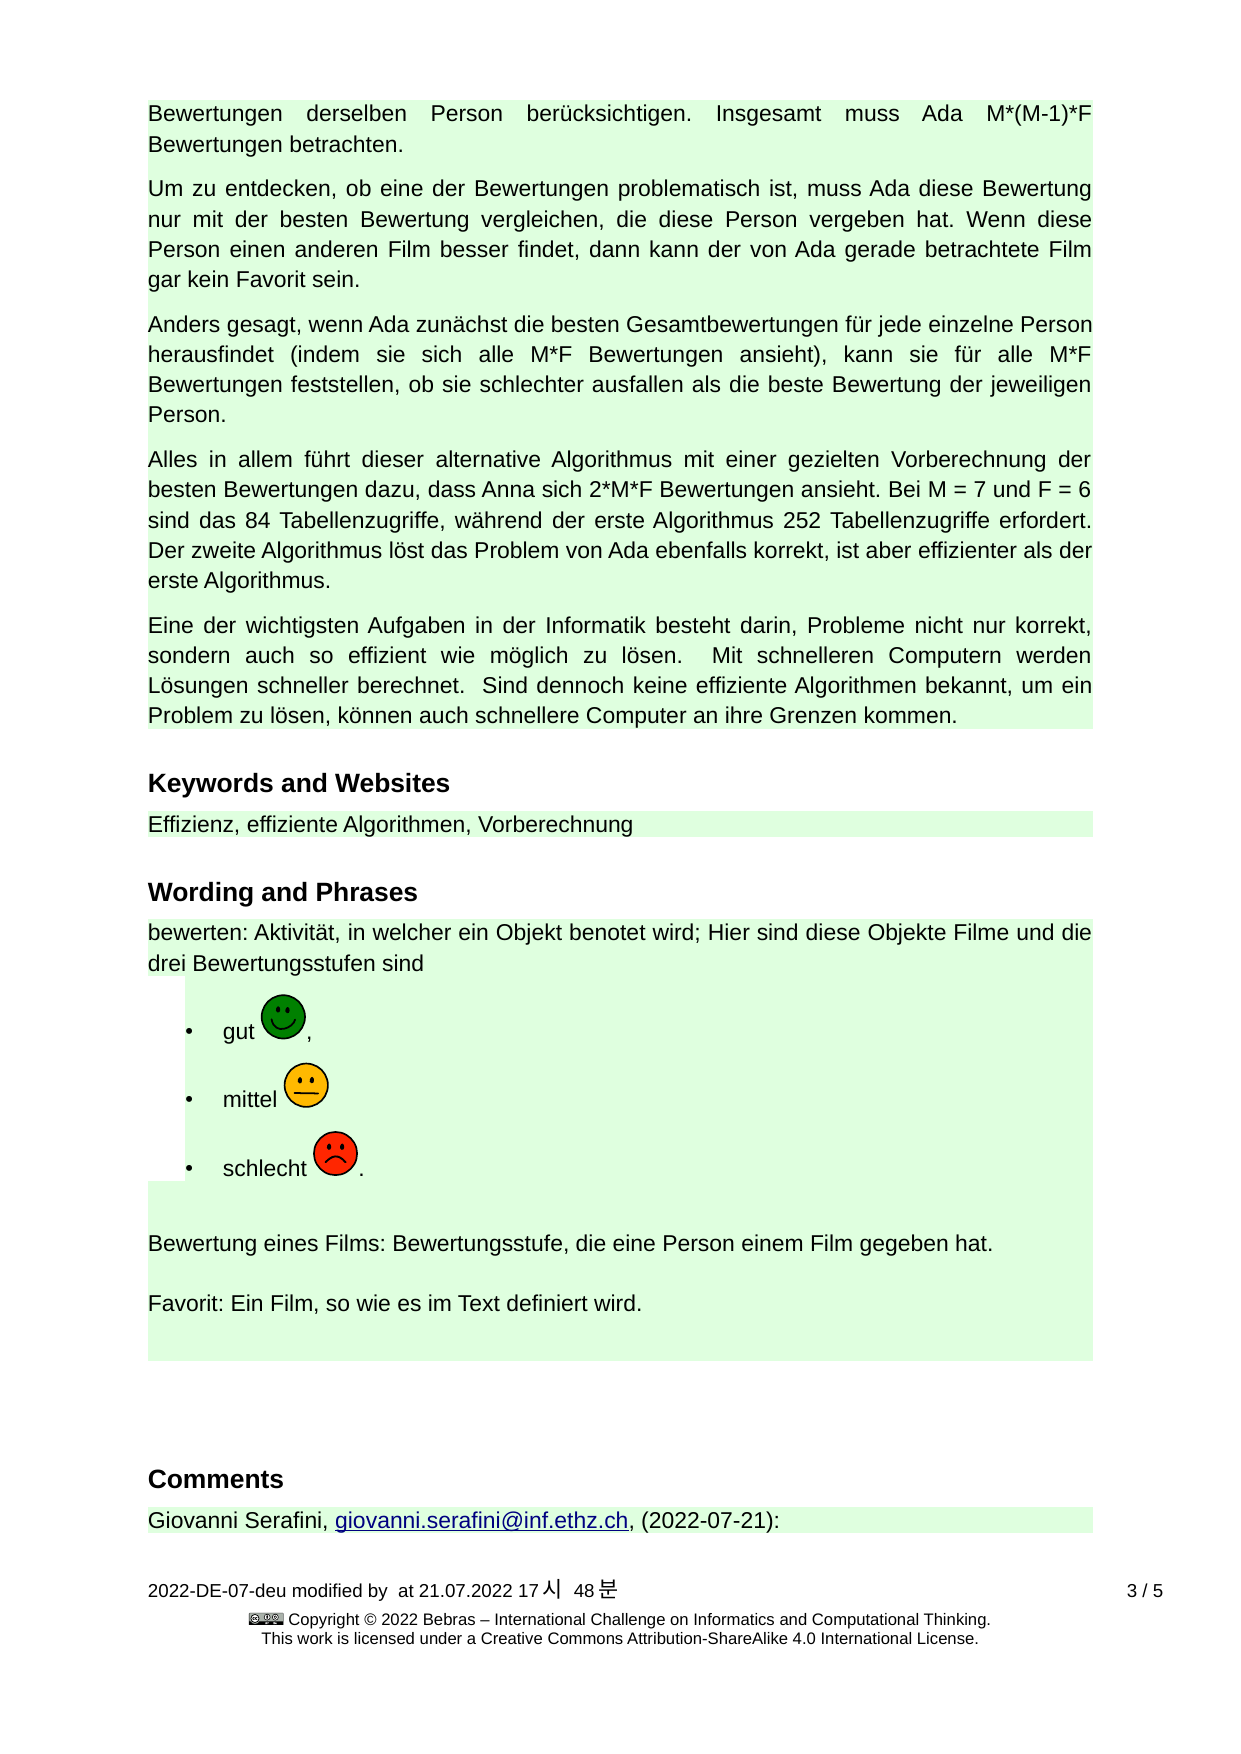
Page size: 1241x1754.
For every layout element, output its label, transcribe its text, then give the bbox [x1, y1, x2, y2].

list schlecht . [185, 1131, 1093, 1181]
text Bewertung eines Films: Bewertungsstufe, die eine Person einem Film gegeben hat. [148, 1229, 1093, 1256]
list gut , [185, 994, 1093, 1044]
text bewerten: Aktivität, in welcher ein Objekt benotet wird; Hier sind diese Objekte Filme und die drei Bewertungsstufen sind [148, 919, 1093, 976]
text Giovanni Serafini, giovanni.serafini@inf.ethz.ch, (2022-07-21): [148, 1507, 1093, 1533]
text Eine der wichtigsten Aufgaben in der Informatik besteht darin, Probleme nicht nur korrekt, sondern auch so effizient wie möglich zu lösen. Mit schnelleren Computern werden Lösungen schneller berechnet. Sind dennoch keine effiziente Algorithmen bekannt, um ein Problem zu lösen, können auch schnellere Computer an ihre Grenzen kommen. [148, 612, 1093, 729]
text Favorit: Ein Film, so wie es im Text definiert wird. [148, 1260, 1093, 1316]
subtitle Comments [148, 1464, 1093, 1494]
text Anders gesagt, wenn Ada zunächst die besten Gesamtbewertungen für jede einzelne Person herausfindet (indem sie sich alle M*F Bewertungen ansieht), kann sie für alle M*F Bewertungen feststellen, ob sie schlechter ausfallen als die beste Bewertung der jeweiligen Person. [148, 311, 1093, 428]
subtitle Keywords and Websites [148, 768, 1093, 798]
text Alles in allem führt dieser alternative Algorithmus mit einer gezielten Vorberechnung der besten Bewertungen dazu, dass Anna sich 2*M*F Bewertungen ansieht. Bei M = 7 und F = 6 sind das 84 Tabellenzugriffe, während der erste Algorithmus 252 Tabellenzugriffe erfordert. Der zweite Algorithmus löst das Problem von Ada ebenfalls korrekt, ist aber effizienter als der erste Algorithmus. [148, 446, 1093, 593]
text Um zu entdecken, ob eine der Bewertungen problematisch ist, muss Ada diese Bewertung nur mit der besten Bewertung vergleichen, die diese Person vergeben hat. Wenn diese Person einen anderen Film besser findet, dann kann der von Ada gerade betrachtete Film gar kein Favorit sein. [148, 175, 1093, 292]
text Bewertungen derselben Person berücksichtigen. Insgesamt muss Ada M*(M-1)*F Bewertungen betrachten. [148, 100, 1093, 157]
list mittel [185, 1063, 1093, 1113]
text Effizienz, effiziente Algorithmen, Vorberechnung [148, 811, 1093, 837]
subtitle Wording and Phrases [148, 877, 1093, 907]
